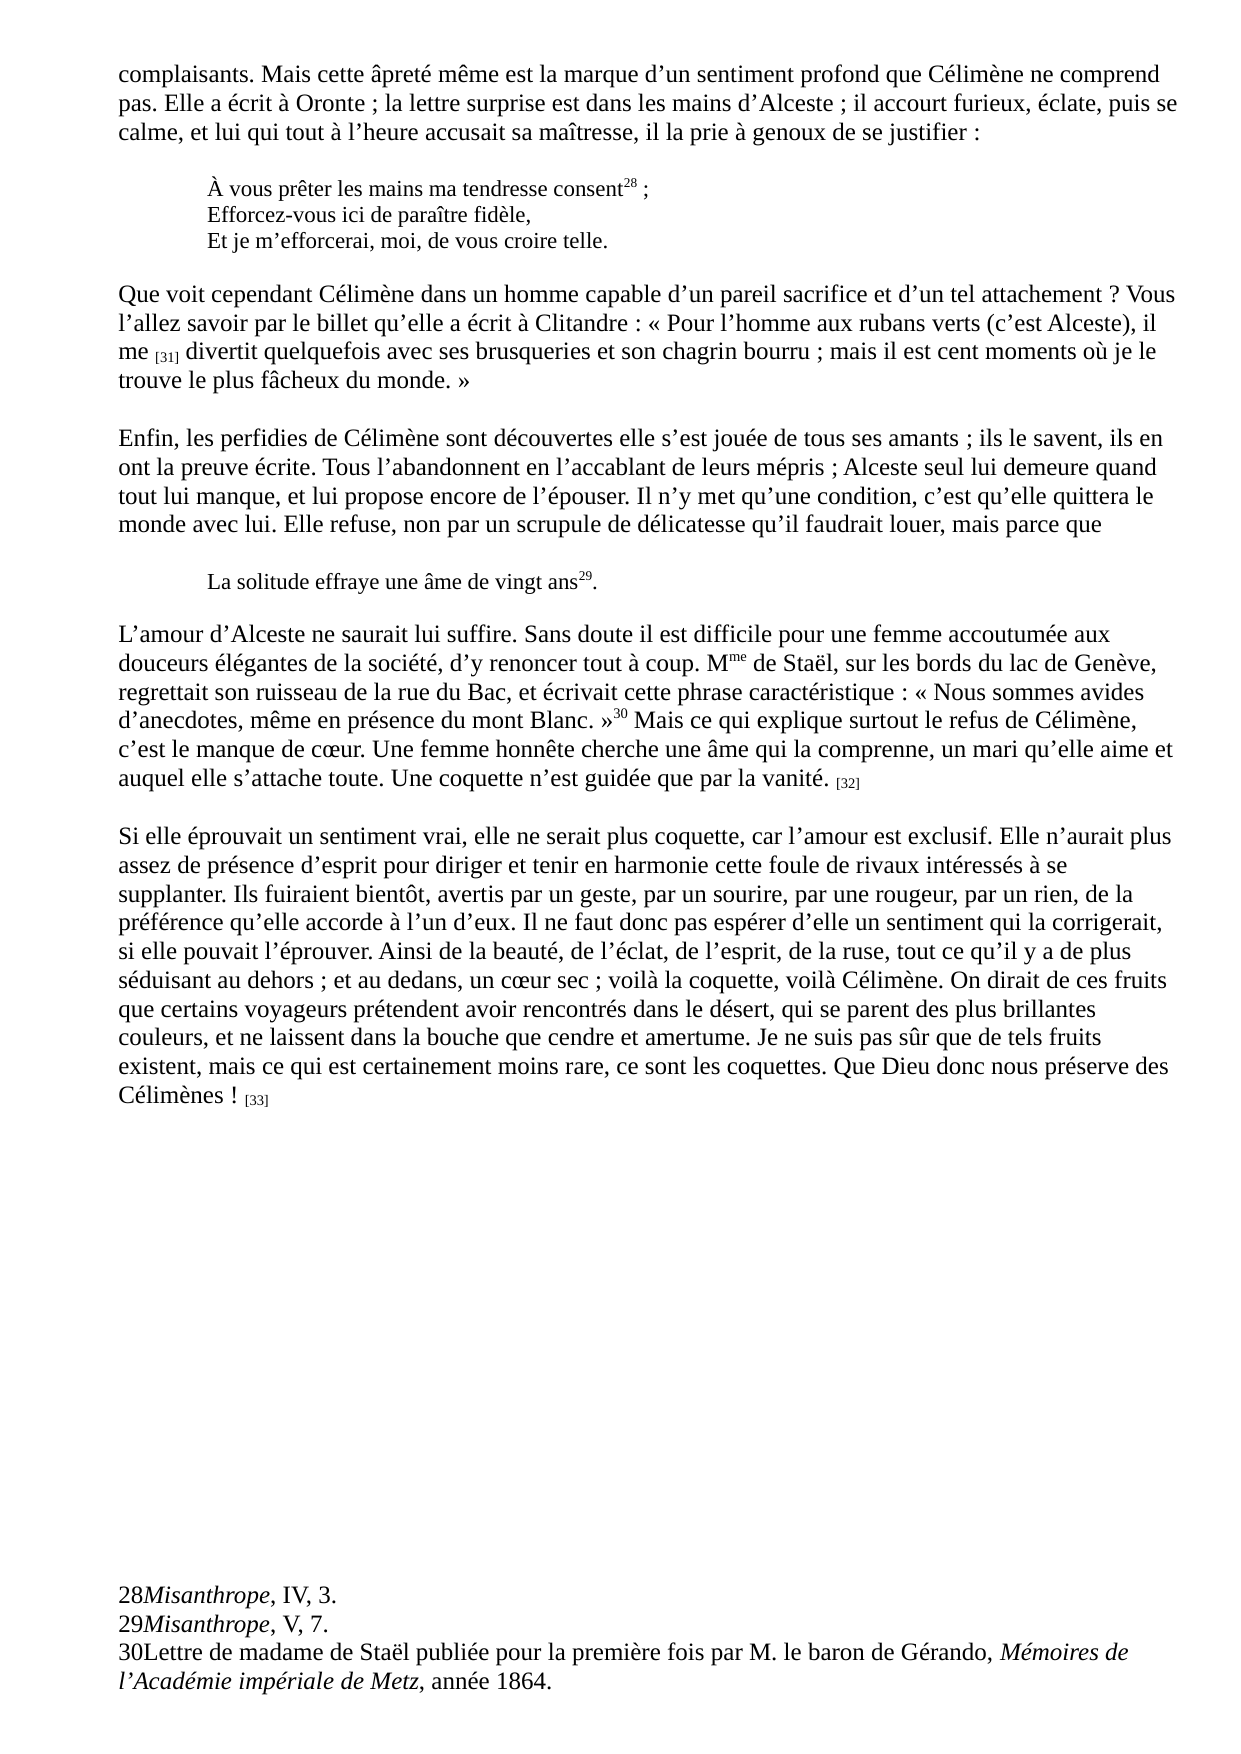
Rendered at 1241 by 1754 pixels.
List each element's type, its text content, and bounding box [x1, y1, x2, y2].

text Misanthrope, V, 7. [118, 1609, 1181, 1637]
text Efforcez-vous ici de paraître fidèle, [207, 201, 1181, 227]
text La solitude effraye une âme de vingt ans. [207, 568, 1181, 594]
text Enfin, les perfidies de Célimène sont découvertes elle s’est jouée de tous ses amants ; ils le savent, ils en ont la preuve écrite. Tous l’abandonnent en l’accablant de leurs mépris ; Alceste seul lui demeure quand tout lui manque, et lui propose encore de l’épouser. Il n’y met qu’une condition, c’est qu’elle quittera le monde avec lui. Elle refuse, non par un scrupule de délicatesse qu’il faudrait louer, mais parce que [118, 423, 1181, 538]
text complaisants. Mais cette âpreté même est la marque d’un sentiment profond que Célimène ne comprend pas. Elle a écrit à Oronte ; la lettre surprise est dans les mains d’Alceste ; il accourt furieux, éclate, puis se calme, et lui qui tout à l’heure accusait sa maîtresse, il la prie à genoux de se justifier : [118, 59, 1181, 145]
text Lettre de madame de Staël publiée pour la première fois par M. le baron de Gérando, Mémoires de l’Académie impériale de Metz, année 1864. [118, 1637, 1181, 1695]
text L’amour d’Alceste ne saurait lui suffire. Sans doute il est difficile pour une femme accoutumée aux douceurs élégantes de la société, d’y renoncer tout à coup. Mme de Staël, sur les bords du lac de Genève, regrettait son ruisseau de la rue du Bac, et écrivait cette phrase caractéristique : « Nous sommes avides d’anecdotes, même en présence du mont Blanc. » Mais ce qui explique surtout le refus de Célimène, c’est le manque de cœur. Une femme honnête cherche une âme qui la comprenne, un mari qu’elle aime et auquel elle s’attache toute. Une coquette n’est guidée que par la vanité. [32] [118, 619, 1181, 792]
text Que voit cependant Célimène dans un homme capable d’un pareil sacrifice et d’un tel attachement ? Vous l’allez savoir par le billet qu’elle a écrit à Clitandre : « Pour l’homme aux rubans verts (c’est Alceste), il me [31] divertit quelquefois avec ses brusqueries et son chagrin bourru ; mais il est cent moments où je le trouve le plus fâcheux du monde. » [118, 279, 1181, 394]
text Misanthrope, IV, 3. [118, 1580, 1181, 1609]
text À vous prêter les mains ma tendresse consent ; [207, 175, 1181, 201]
text Si elle éprouvait un sentiment vrai, elle ne serait plus coquette, car l’amour est exclusif. Elle n’aurait plus assez de présence d’esprit pour diriger et tenir en harmonie cette foule de rivaux intéressés à se supplanter. Ils fuiraient bientôt, avertis par un geste, par un sourire, par une rougeur, par un rien, de la préférence qu’elle accorde à l’un d’eux. Il ne faut donc pas espérer d’elle un sentiment qui la corrigerait, si elle pouvait l’éprouver. Ainsi de la beauté, de l’éclat, de l’esprit, de la ruse, tout ce qu’il y a de plus séduisant au dehors ; et au dedans, un cœur sec ; voilà la coquette, voilà Célimène. On dirait de ces fruits que certains voyageurs prétendent avoir rencontrés dans le désert, qui se parent des plus brillantes couleurs, et ne laissent dans la bouche que cendre et amertume. Je ne suis pas sûr que de tels fruits existent, mais ce qui est certainement moins rare, ce sont les coquettes. Que Dieu donc nous préserve des Célimènes ! [33] [118, 821, 1181, 1109]
text Et je m’efforcerai, moi, de vous croire telle. [207, 227, 1181, 254]
